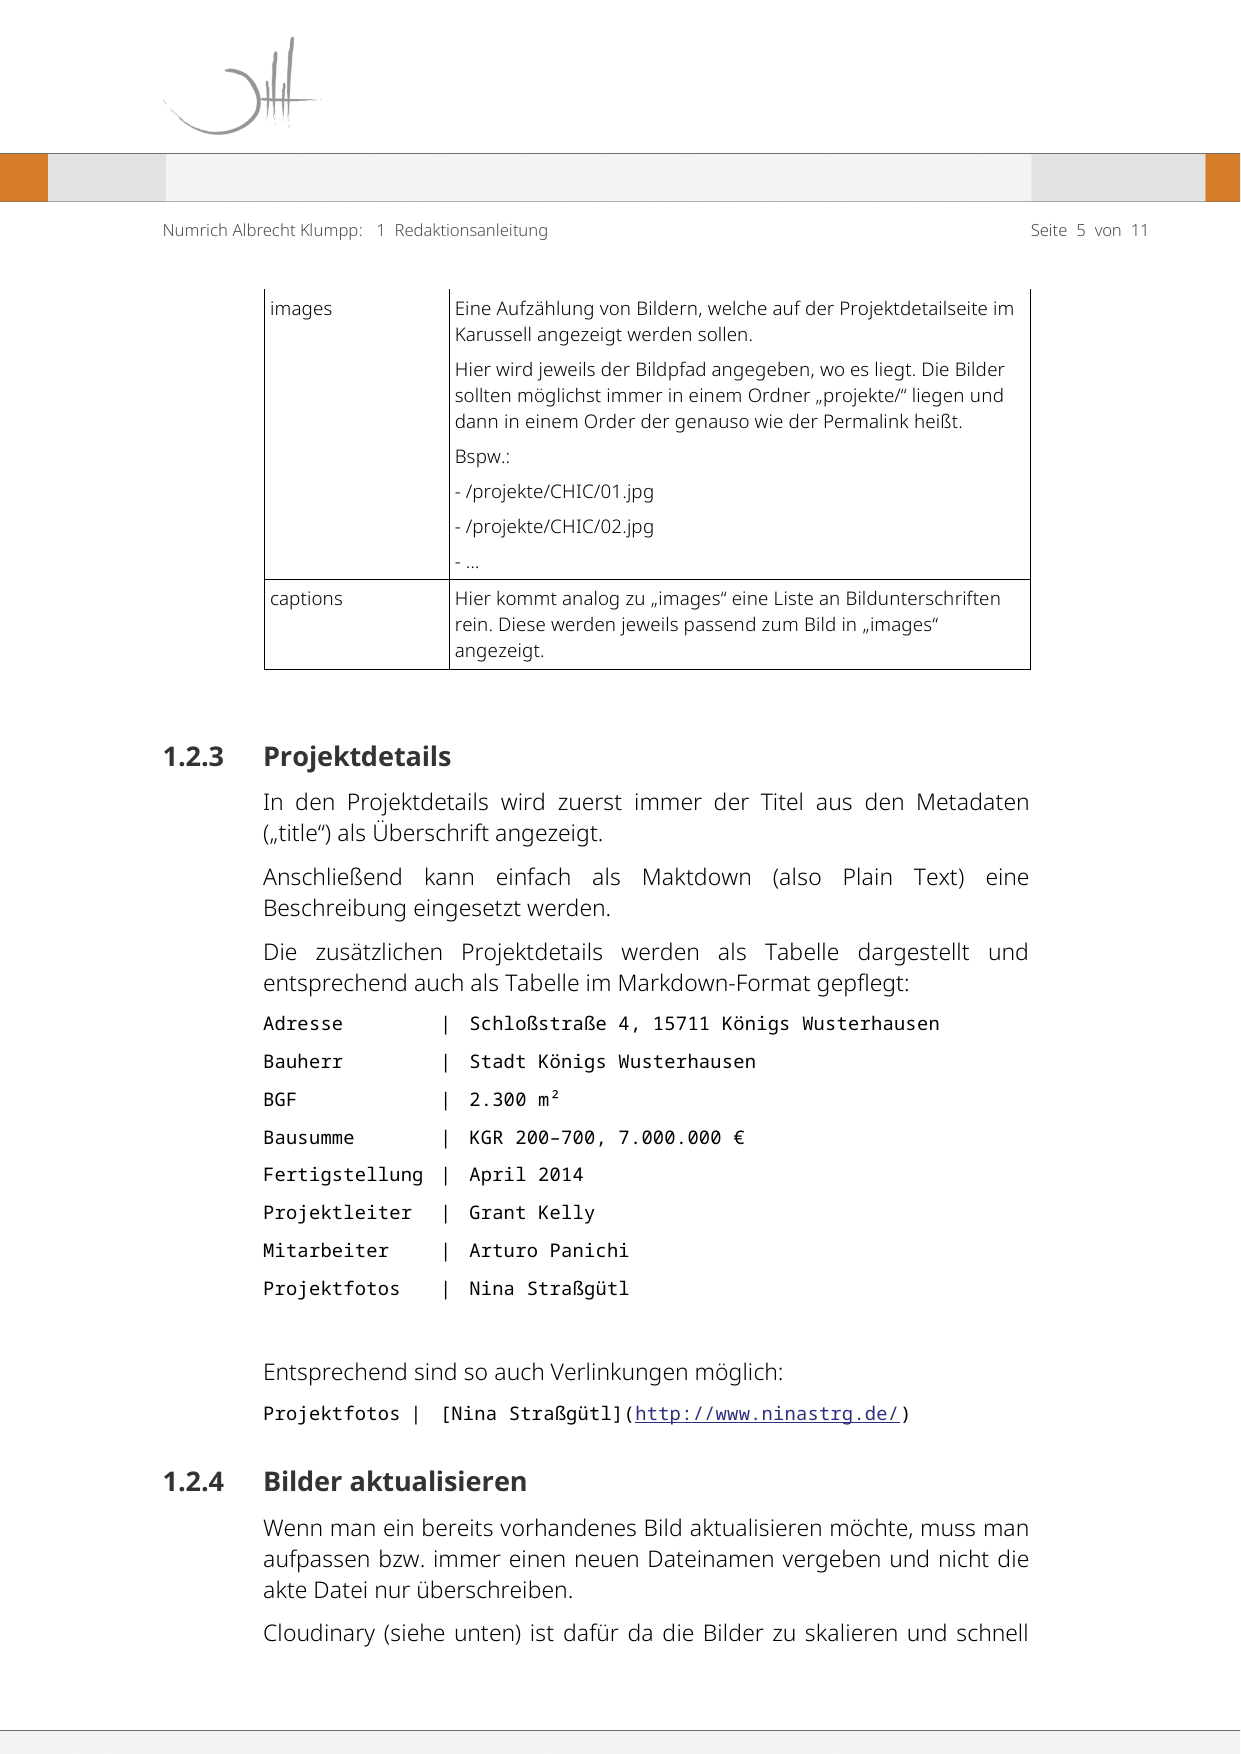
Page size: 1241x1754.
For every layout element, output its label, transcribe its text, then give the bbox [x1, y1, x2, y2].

text Projektleiter | Grant Kelly [263, 1199, 1031, 1225]
picture [162, 35, 322, 136]
text Cloudinary (siehe unten) ist dafür da die Bilder zu skalieren und schnell [263, 1617, 1031, 1648]
subtitle Projektdetails [162, 737, 1031, 774]
text BGF | 2.300 m² [263, 1086, 1031, 1112]
text Anschließend kann einfach als Maktdown (also Plain Text) eine Beschreibung eingesetzt werden. [263, 861, 1031, 923]
text Die zusätzlichen Projektdetails werden als Tabelle dargestellt und entsprechend auch als Tabelle im Markdown-Format gepflegt: [263, 936, 1031, 998]
picture [0, 153, 1241, 202]
text Bauherr | Stadt Königs Wusterhausen [263, 1048, 1031, 1074]
text Wenn man ein bereits vorhandenes Bild aktualisieren möchte, muss man aufpassen bzw. immer einen neuen Dateinamen vergeben und nicht die akte Datei nur überschreiben. [263, 1512, 1031, 1605]
subtitle Bilder aktualisieren [162, 1462, 1031, 1499]
text Mitarbeiter | Arturo Panichi [263, 1237, 1031, 1263]
text Projektfotos | [Nina Straßgütl](http://www.ninastrg.de/) [263, 1400, 1031, 1426]
picture [0, 1730, 1241, 1754]
table_cell images [265, 289, 449, 579]
text Projektfotos | Nina Straßgütl [263, 1275, 1031, 1301]
text Fertigstellung | April 2014 [263, 1161, 1031, 1187]
text Bausumme | KGR 200–700, 7.000.000 € [263, 1123, 1031, 1149]
table_cell captions [265, 580, 449, 669]
text Adresse | Schloßstraße 4, 15711 Königs Wusterhausen [263, 1010, 1031, 1036]
table_cell Eine Aufzählung von Bildern, welche auf der Projektdetailseite im Karussell angezeigt werden sollen. Hier wird jeweils der Bildpfad angegeben, wo es liegt. Die Bilder sollten möglichst immer in einem Ordner „projekte/“ liegen und dann in einem Order der genauso wie der Permalink heißt. Bspw.: - /projekte/CHIC/01.jpg - /projekte/CHIC/02.jpg - … [450, 289, 1030, 579]
text In den Projektdetails wird zuerst immer der Titel aus den Metadaten („title“) als Überschrift angezeigt. [263, 786, 1031, 848]
text Entsprechend sind so auch Verlinkungen möglich: [263, 1356, 1031, 1387]
table_cell Hier kommt analog zu „images“ eine Liste an Bildunterschriften rein. Diese werden jeweils passend zum Bild in „images“ angezeigt. [450, 580, 1030, 669]
